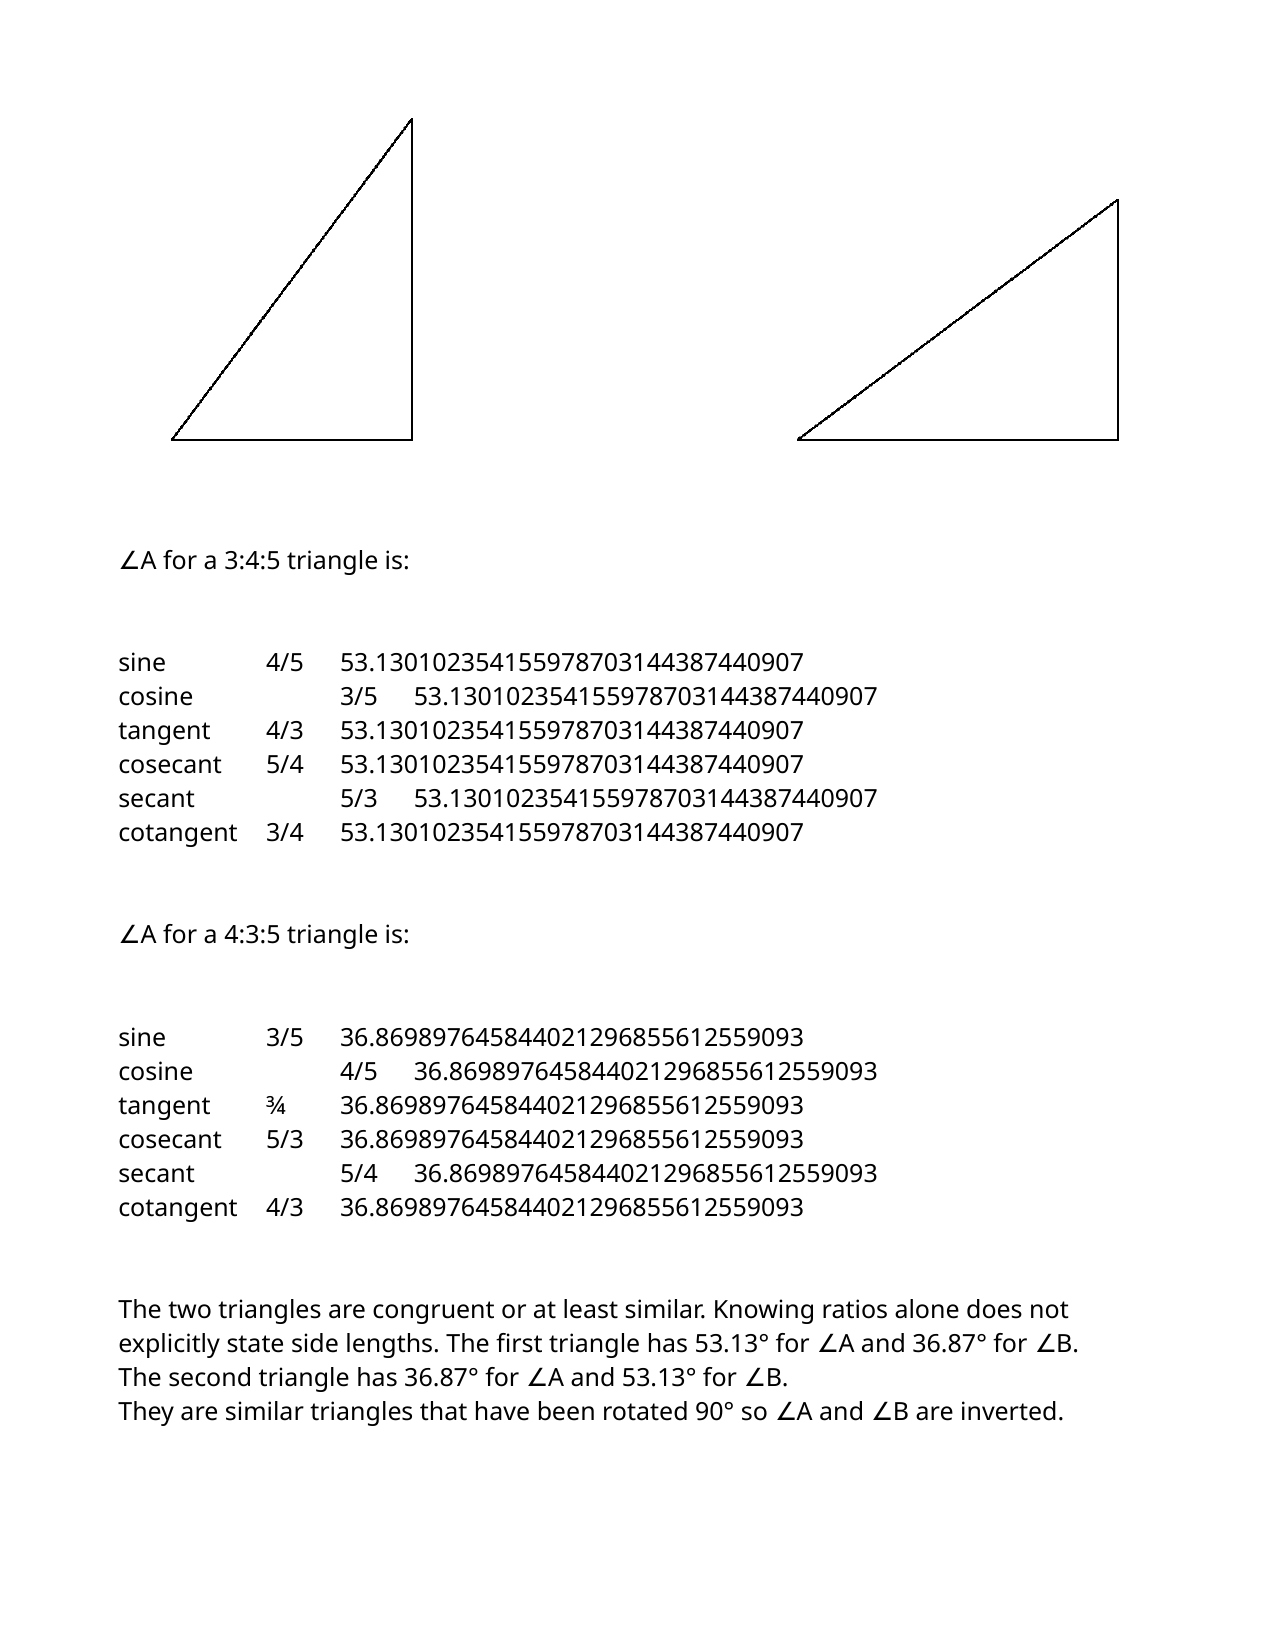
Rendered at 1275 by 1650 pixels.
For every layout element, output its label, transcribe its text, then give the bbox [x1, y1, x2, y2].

text ∠A for a 3:4:5 triangle is: [118, 542, 1157, 576]
text cosecant 5/3 36.869897645844021296855612559093 [118, 1121, 1157, 1156]
text secant 5/3 53.130102354155978703144387440907 [118, 781, 1157, 815]
text sine 3/5 36.869897645844021296855612559093 [118, 1019, 1157, 1053]
text The second triangle has 36.87° for ∠A and 53.13° for ∠B. [118, 1360, 1157, 1394]
text cotangent 3/4 53.130102354155978703144387440907 [118, 815, 1157, 849]
text tangent ¾ 36.869897645844021296855612559093 [118, 1087, 1157, 1121]
text cosine 3/5 53.130102354155978703144387440907 [118, 679, 1157, 713]
text sine 4/5 53.130102354155978703144387440907 [118, 644, 1157, 679]
text They are similar triangles that have been rotated 90° so ∠A and ∠B are inverted. [118, 1394, 1157, 1428]
text cotangent 4/3 36.869897645844021296855612559093 [118, 1189, 1157, 1224]
text secant 5/4 36.869897645844021296855612559093 [118, 1156, 1157, 1189]
text cosine 4/5 36.869897645844021296855612559093 [118, 1053, 1157, 1087]
text ∠A for a 4:3:5 triangle is: [118, 917, 1157, 951]
text cosecant 5/4 53.130102354155978703144387440907 [118, 747, 1157, 781]
picture [75, 118, 1200, 441]
text tangent 4/3 53.130102354155978703144387440907 [118, 713, 1157, 747]
text The two triangles are congruent or at least similar. Knowing ratios alone does not explicitly state side lengths. The first triangle has 53.13° for ∠A and 36.87° for ∠B. [118, 1292, 1157, 1360]
